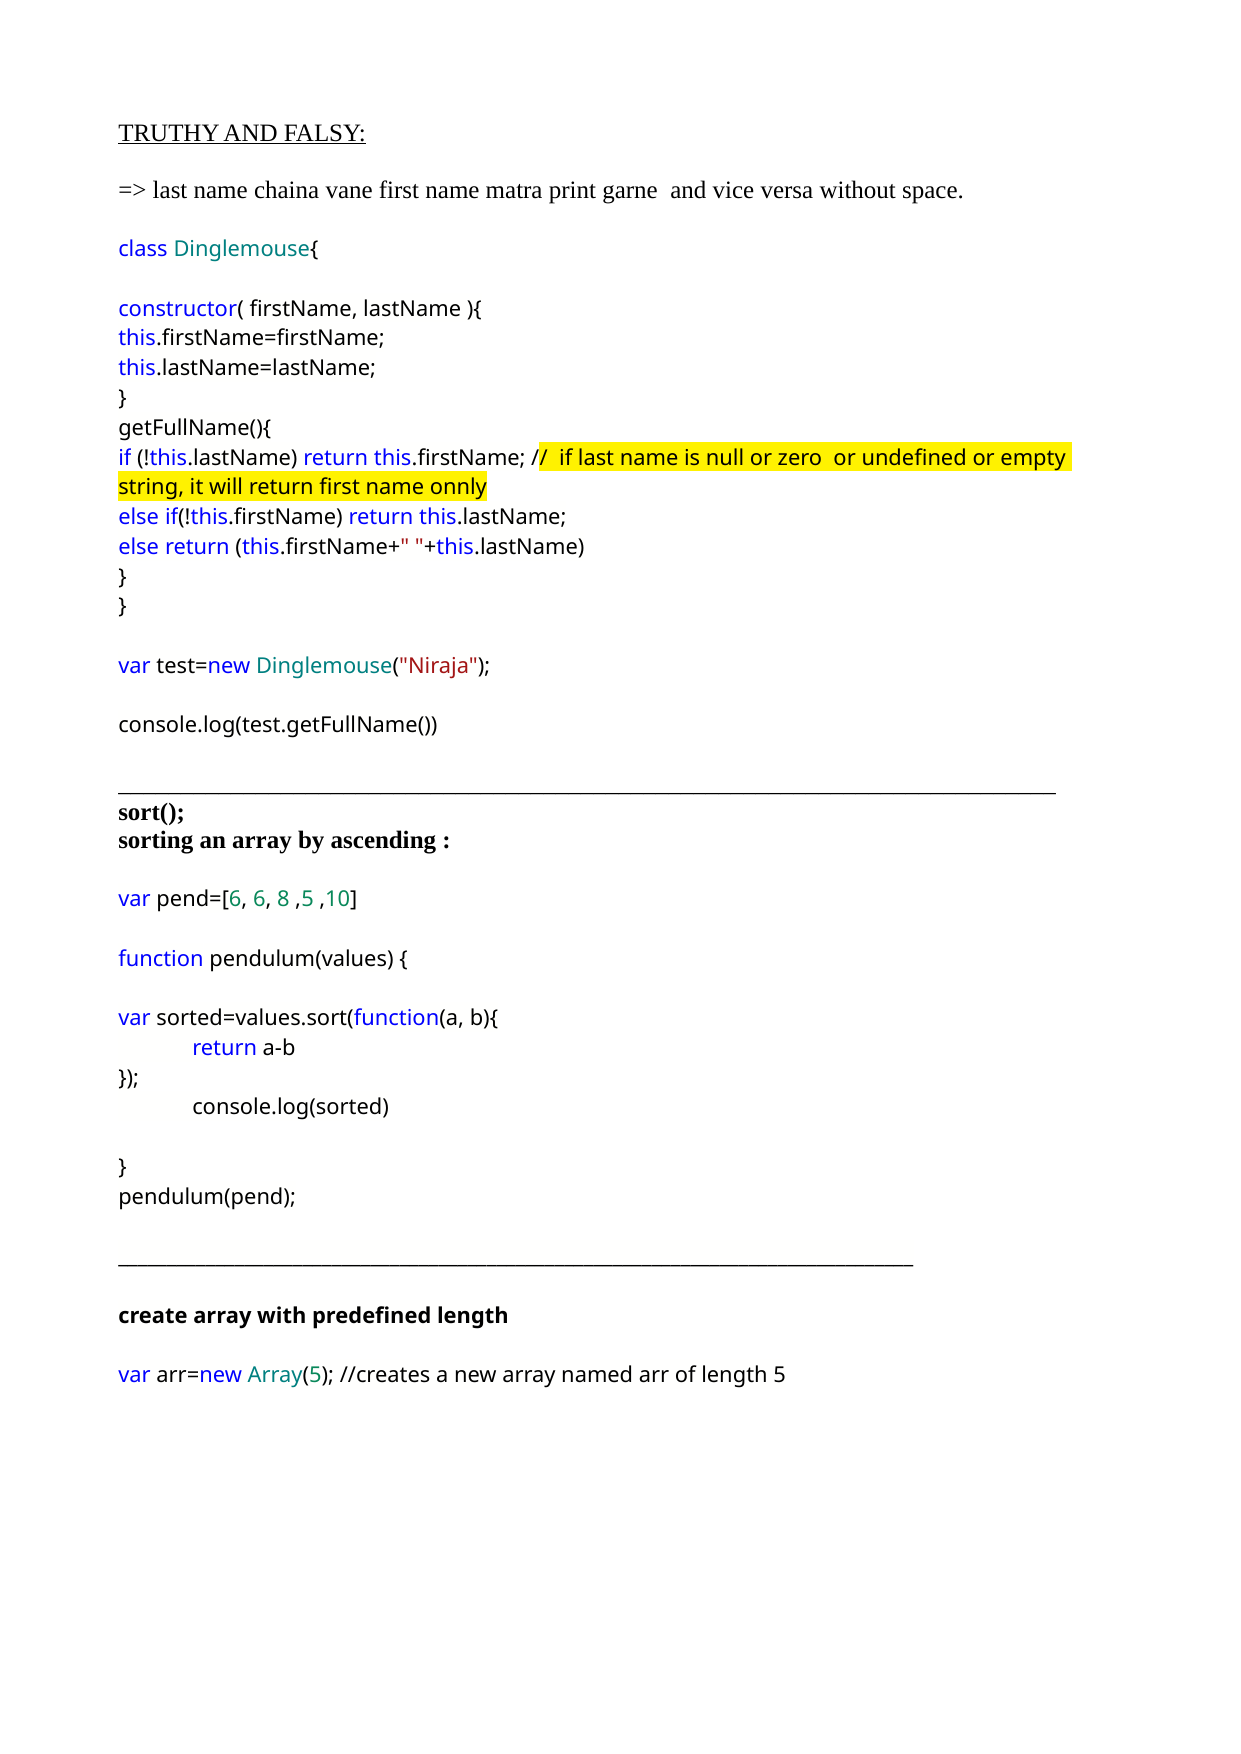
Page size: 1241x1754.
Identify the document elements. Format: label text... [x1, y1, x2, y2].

text class Dinglemouse{ [118, 233, 1122, 263]
text else return (this.firstName+" "+this.lastName) [118, 531, 1122, 561]
text var arr=new Array(5); //creates a new array named arr of length 5 [118, 1359, 1122, 1389]
text pendulum(pend); [118, 1181, 1122, 1210]
text getFullName(){ [118, 412, 1122, 442]
text sort(); [118, 797, 1122, 826]
text constructor( firstName, lastName ){ [118, 293, 1122, 322]
text return a-b [118, 1032, 1122, 1062]
text => last name chaina vane first name matra print garne and vice versa without space. [118, 176, 1122, 204]
text create array with predefined length [118, 1300, 1122, 1329]
text __________________________________________________________________________________ [118, 1240, 1122, 1270]
text var test=new Dinglemouse("Niraja"); [118, 650, 1122, 680]
text } [118, 591, 1122, 620]
text if (!this.lastName) return this.firstName; // if last name is null or zero or undefined or empty string, it will return first name onnly [118, 442, 1122, 501]
text var pend=[6, 6, 8 ,5 ,10] [118, 883, 1122, 913]
text TRUTHY AND FALSY: [118, 118, 1122, 147]
text var sorted=values.sort(function(a, b){ [118, 1002, 1122, 1032]
text } [118, 561, 1122, 591]
text console.log(test.getFullName()) [118, 709, 1122, 739]
text this.firstName=firstName; [118, 322, 1122, 352]
text } [118, 1151, 1122, 1181]
text sorting an array by ascending : [118, 826, 1122, 854]
text ___________________________________________________________________________ [118, 768, 1122, 797]
text this.lastName=lastName; [118, 352, 1122, 382]
text }); [118, 1062, 1122, 1091]
text console.log(sorted) [118, 1091, 1122, 1121]
text } [118, 382, 1122, 412]
text function pendulum(values) { [118, 942, 1122, 972]
text else if(!this.firstName) return this.lastName; [118, 501, 1122, 531]
